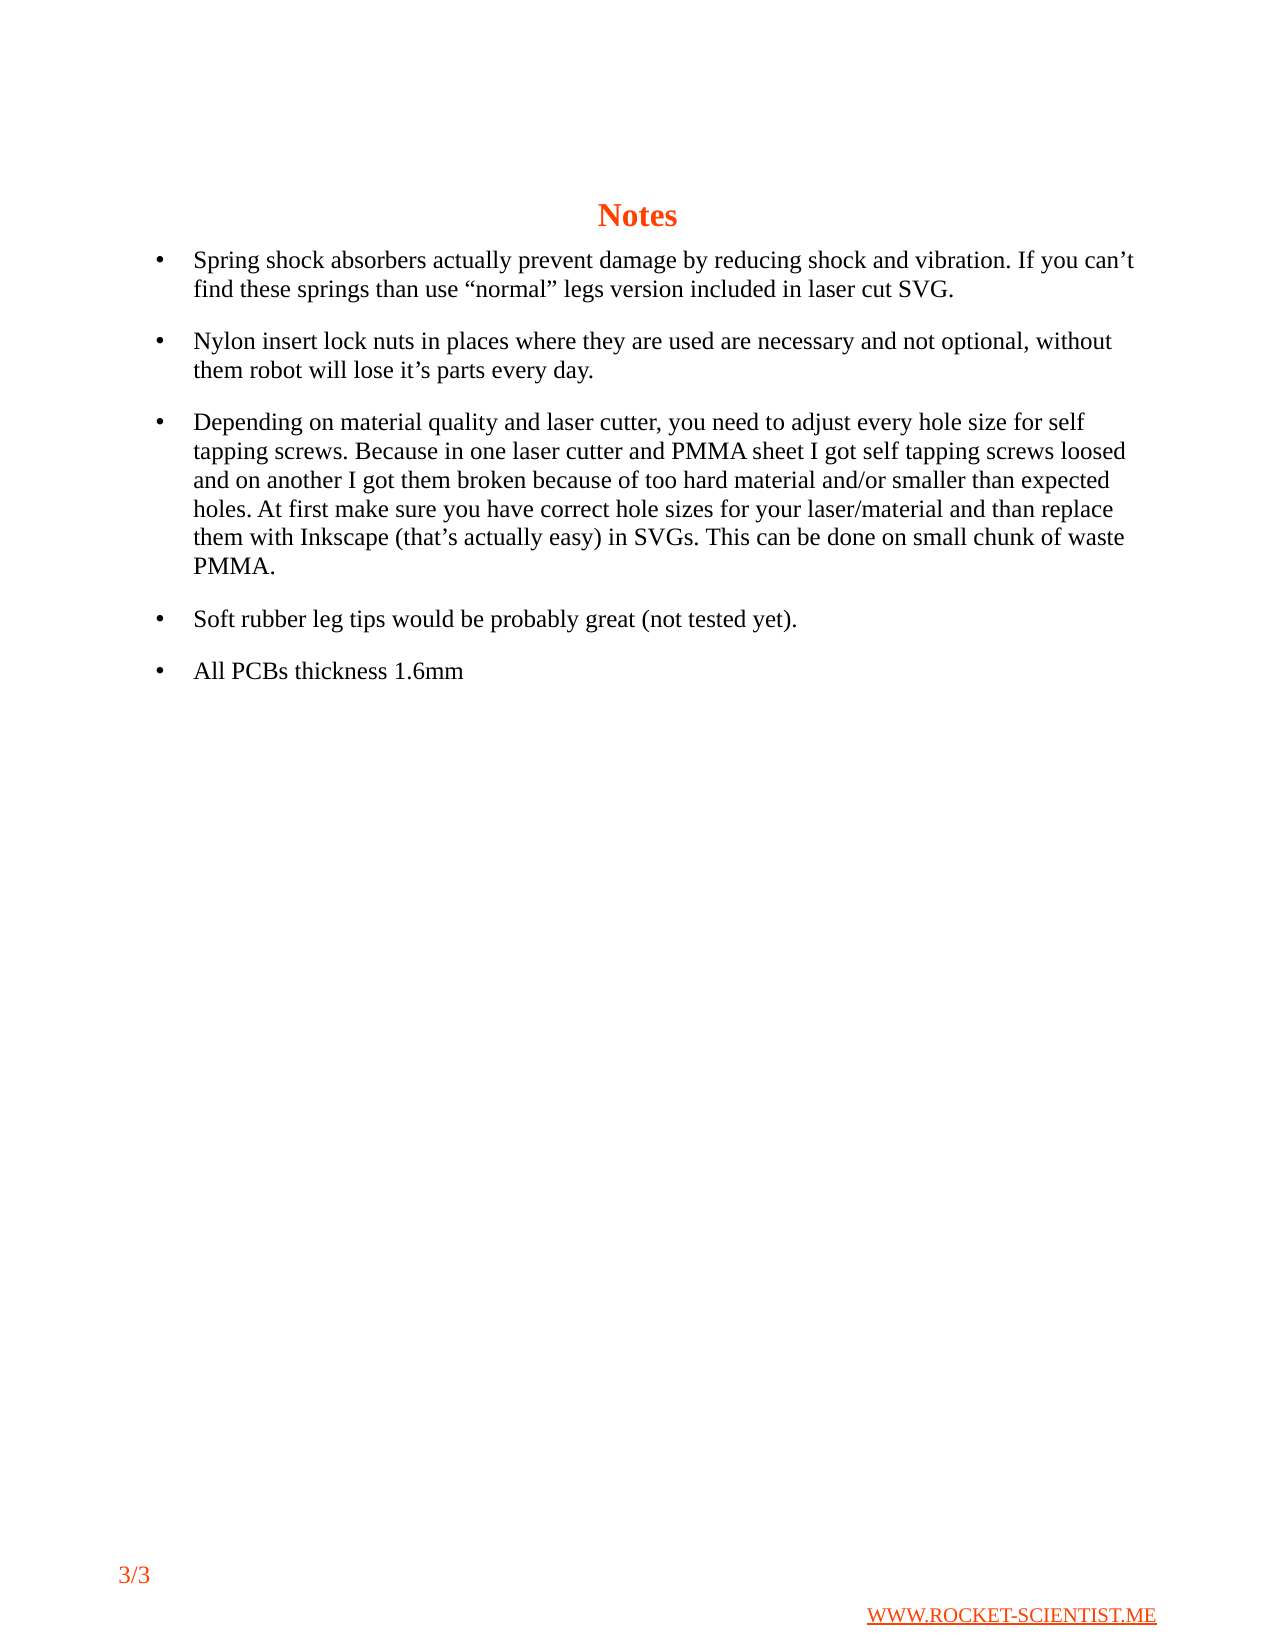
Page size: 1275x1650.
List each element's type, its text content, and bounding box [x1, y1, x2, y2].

list Depending on material quality and laser cutter, you need to adjust every hole size for self tapping screws. Because in one laser cutter and PMMA sheet I got self tapping screws loosed and on another I got them broken because of too hard material and/or smaller than expected holes. At first make sure you have correct hole sizes for your laser/material and than replace them with Inkscape (that’s actually easy) in SVGs. This can be done on small chunk of waste PMMA. [156, 407, 1157, 580]
list Soft rubber leg tips would be probably great (not tested yet). [156, 604, 1157, 632]
list Spring shock absorbers actually prevent damage by reducing shock and vibration. If you can’t find these springs than use “normal” legs version included in laser cut SVG. [156, 245, 1157, 302]
list Nylon insert lock nuts in places where they are used are necessary and not optional, without them robot will lose it’s parts every day. [156, 326, 1157, 384]
text Notes [118, 195, 1157, 233]
list All PCBs thickness 1.6mm [156, 656, 1157, 685]
